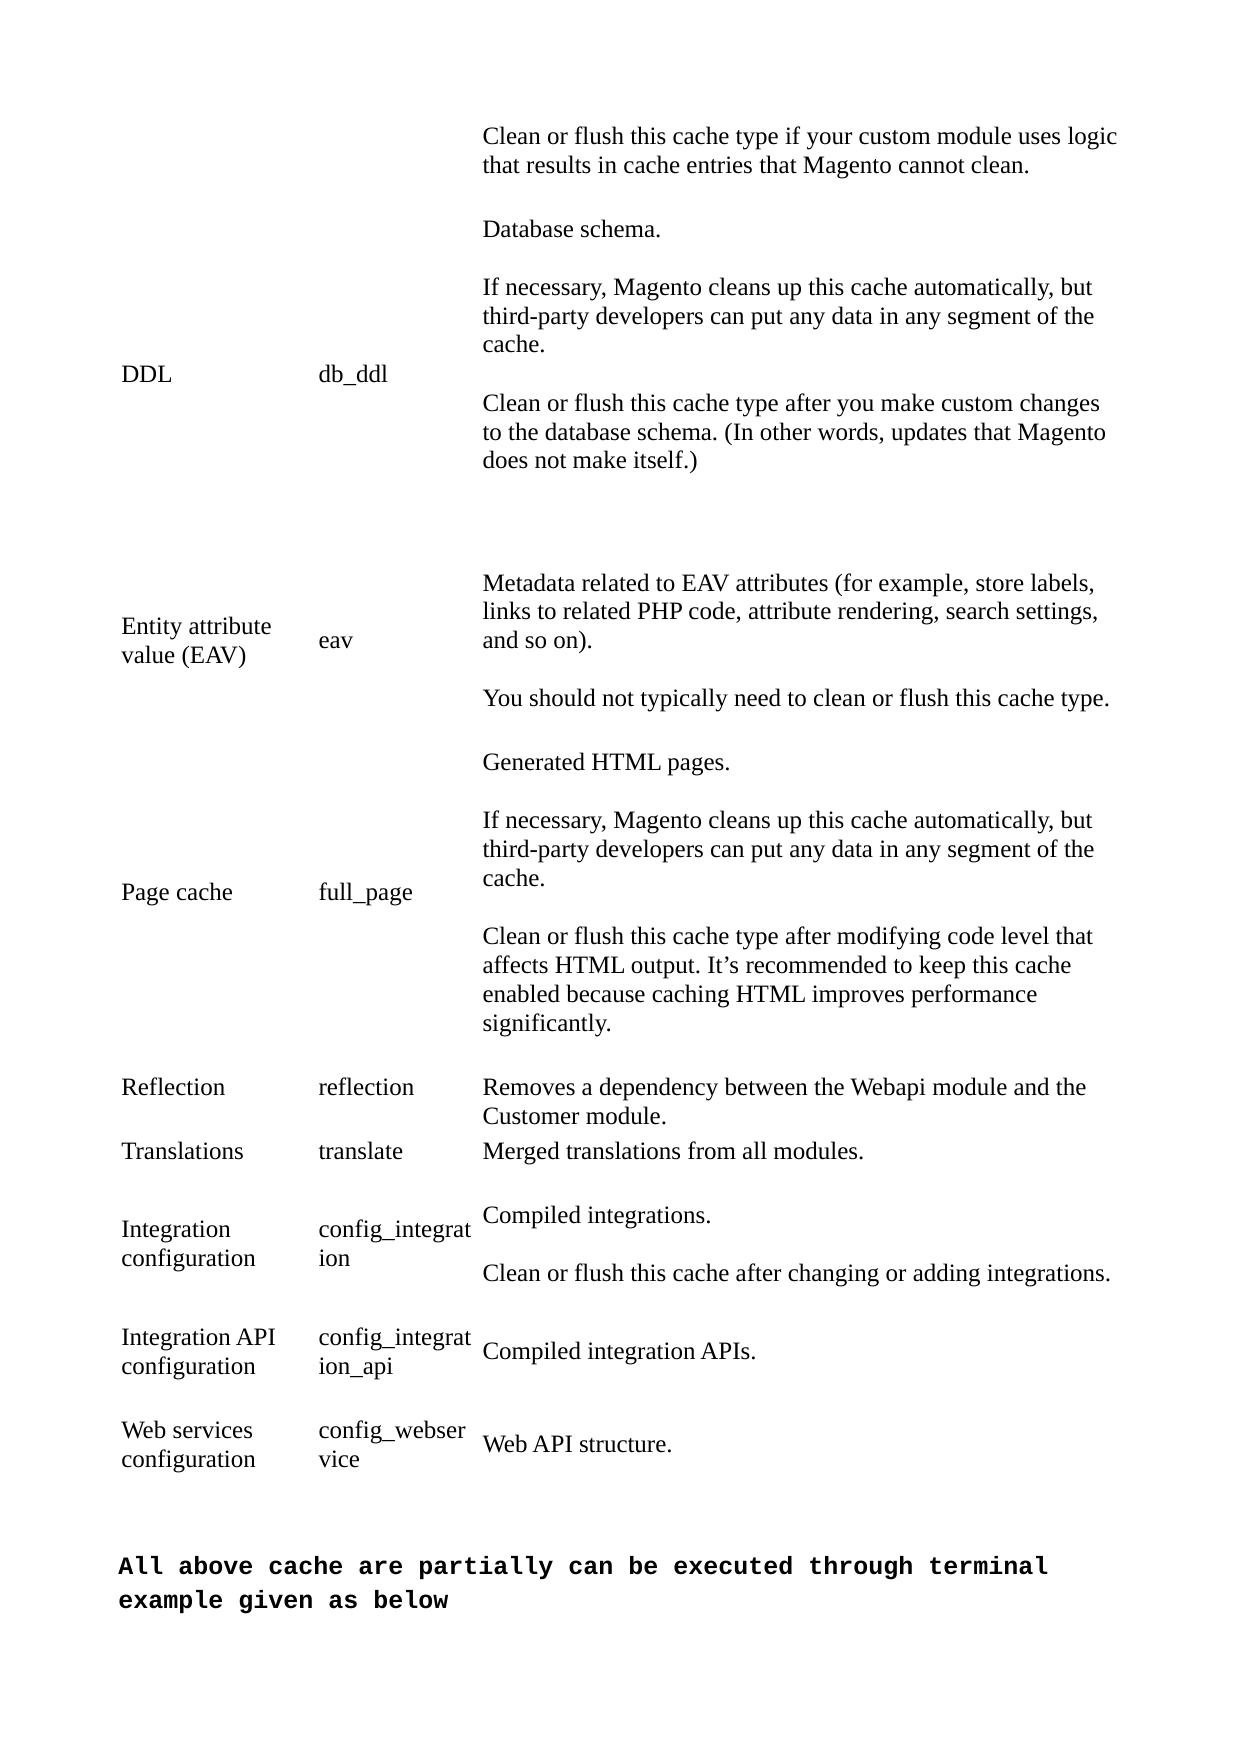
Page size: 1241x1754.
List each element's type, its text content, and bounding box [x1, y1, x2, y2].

table_cell Database schema. If necessary, Magento cleans up this cache automatically, but third-party developers can put any data in any segment of the cache. Clean or flush this cache type after you make custom changes to the database schema. (In other words, updates that Magento does not make itself.) [479, 211, 1122, 565]
table_cell Integration API configuration [118, 1319, 315, 1412]
table_cell [315, 118, 479, 211]
table_cell Removes a dependency between the Webapi module and the Customer module. [479, 1069, 1122, 1133]
table_cell Reflection [118, 1069, 315, 1133]
table_cell Web services configuration [118, 1412, 315, 1505]
table_cell config_integration [315, 1197, 479, 1319]
table_cell Entity attribute value (EAV) [118, 565, 315, 744]
table_cell translate [315, 1133, 479, 1197]
table_cell config_integration_api [315, 1319, 479, 1412]
table_cell Web API structure. [479, 1412, 1122, 1505]
table_cell Merged translations from all modules. [479, 1133, 1122, 1197]
table_cell DDL [118, 211, 315, 565]
table_cell config_webservice [315, 1412, 479, 1505]
table_cell Page cache [118, 745, 315, 1069]
table_cell Compiled integration APIs. [479, 1319, 1122, 1412]
table_cell reflection [315, 1069, 479, 1133]
table_cell Compiled integrations. Clean or flush this cache after changing or adding integrations. [479, 1197, 1122, 1319]
table_cell full_page [315, 745, 479, 1069]
table_cell db_ddl [315, 211, 479, 565]
table_cell Clean or flush this cache type if your custom module uses logic that results in cache entries that Magento cannot clean. [479, 118, 1122, 211]
table_cell Integration configuration [118, 1197, 315, 1319]
table_cell Metadata related to EAV attributes (for example, store labels, links to related PHP code, attribute rendering, search settings, and so on). You should not typically need to clean or flush this cache type. [479, 565, 1122, 744]
table_cell [118, 118, 315, 211]
table_cell Generated HTML pages. If necessary, Magento cleans up this cache automatically, but third-party developers can put any data in any segment of the cache. Clean or flush this cache type after modifying code level that affects HTML output. It’s recommended to keep this cache enabled because caching HTML improves performance significantly. [479, 745, 1122, 1069]
table_cell Translations [118, 1133, 315, 1197]
text All above cache are partially can be executed through terminal example given as below [118, 1553, 1122, 1616]
table_cell eav [315, 565, 479, 744]
